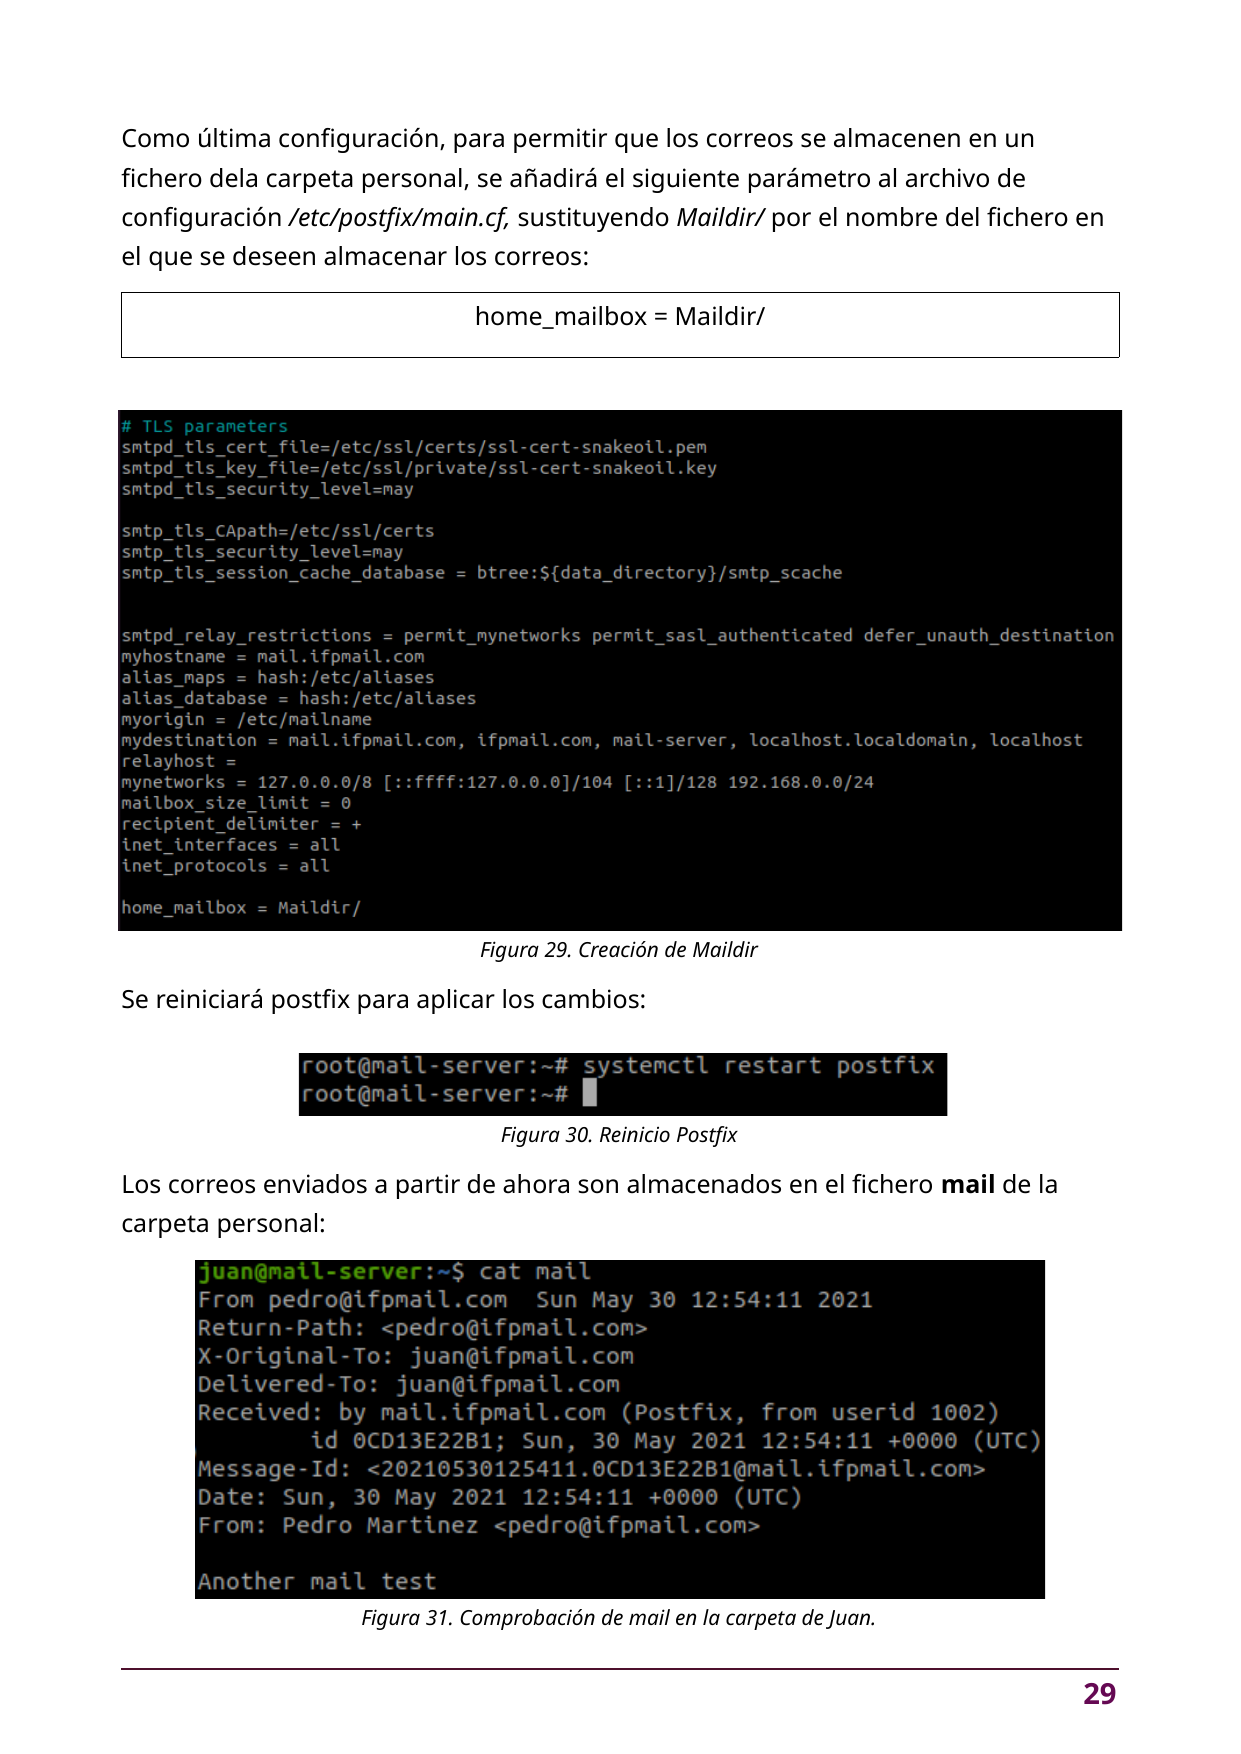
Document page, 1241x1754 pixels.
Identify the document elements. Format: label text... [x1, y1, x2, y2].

text Figura 31. Comprobación de mail en la carpeta de Juan. [121, 1260, 1119, 1632]
text Los correos enviados a partir de ahora son almacenados en el fichero mail de la carpeta personal: [121, 1167, 1119, 1240]
picture [298, 1053, 948, 1116]
picture [118, 410, 1123, 931]
table_header home_mailbox = Maildir/ [122, 293, 1119, 357]
text Como última configuración, para permitir que los correos se almacenen en un fichero dela carpeta personal, se añadirá el siguiente parámetro al archivo de configuración /etc/postfix/main.cf, sustituyendo Maildir/ por el nombre del fichero en el que se deseen almacenar los correos: [121, 121, 1119, 273]
picture [195, 1260, 1045, 1599]
text Se reiniciará postfix para aplicar los cambios: [121, 982, 1119, 1016]
text Figura 30. Reinicio Postfix [121, 1036, 1119, 1148]
text Figura 29. Creación de Maildir [121, 931, 1119, 963]
